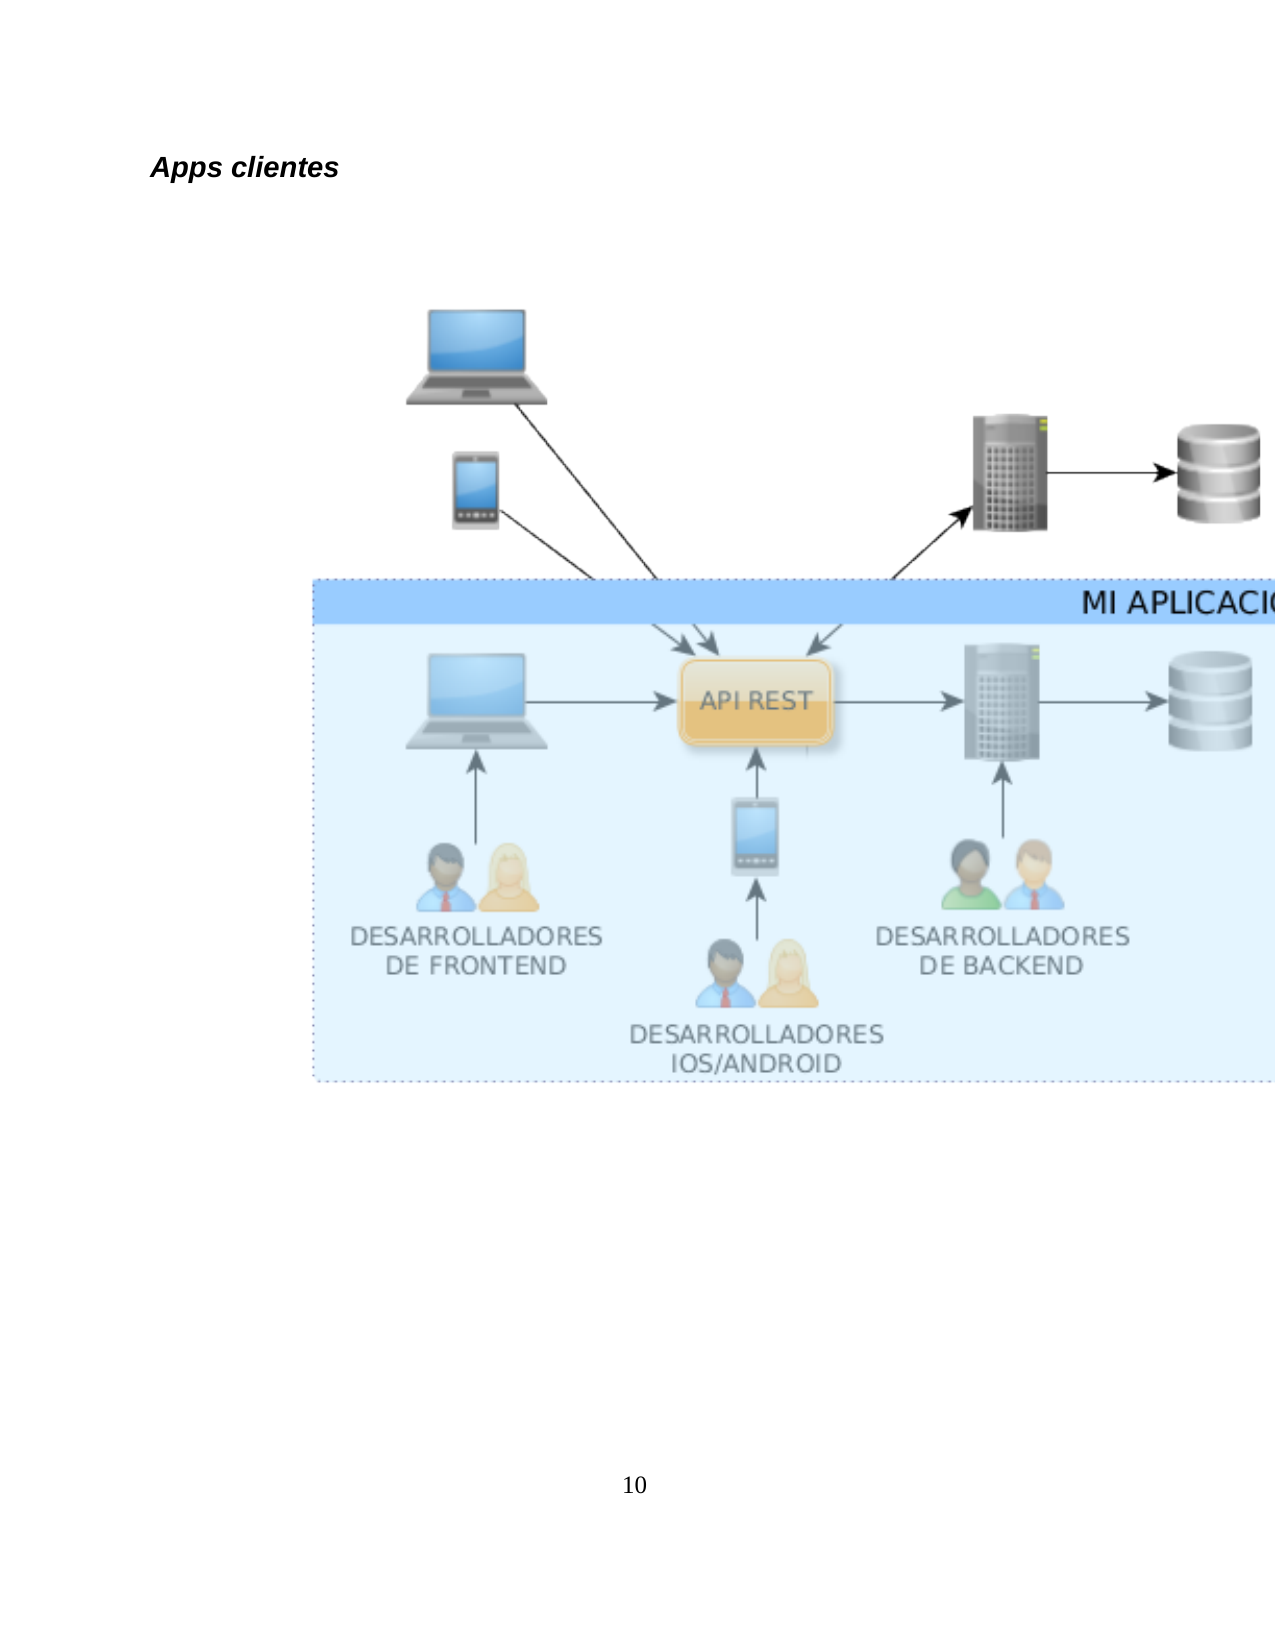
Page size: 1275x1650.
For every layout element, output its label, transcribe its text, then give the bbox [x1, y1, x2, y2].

subtitle Apps clientes [150, 150, 1125, 183]
picture [150, 196, 1275, 1196]
